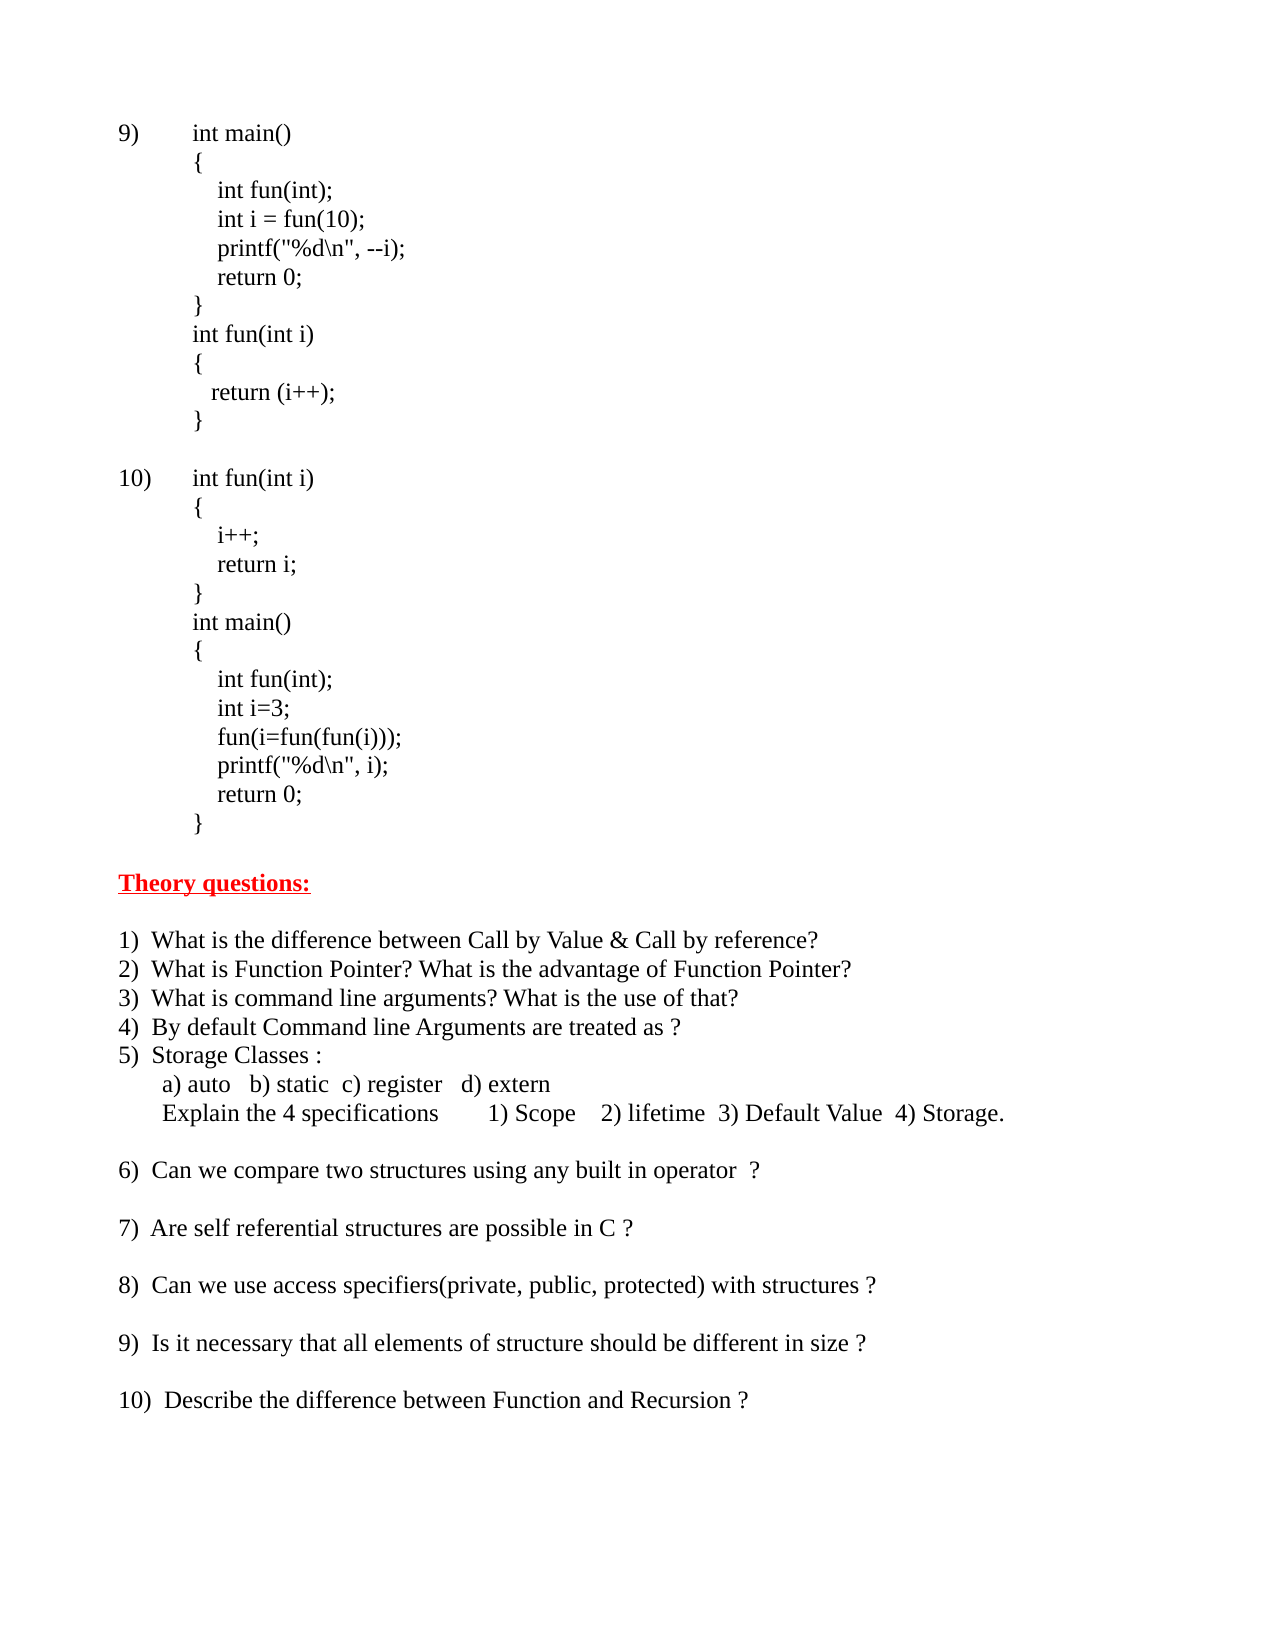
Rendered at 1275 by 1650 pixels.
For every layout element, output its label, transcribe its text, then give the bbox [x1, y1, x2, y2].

text { [118, 492, 1157, 521]
text i++; [118, 521, 1157, 549]
text 10) Describe the difference between Function and Recursion ? [118, 1386, 1157, 1414]
text { [118, 348, 1157, 377]
text 4) By default Command line Arguments are treated as ? [118, 1012, 1157, 1041]
text int fun(int); [118, 664, 1157, 693]
text int i=3; [118, 693, 1157, 722]
text 6) Can we compare two structures using any built in operator ? [118, 1156, 1157, 1184]
text return (i++); [118, 377, 1157, 406]
text 2) What is Function Pointer? What is the advantage of Function Pointer? [118, 954, 1157, 983]
text 10) int fun(int i) [118, 463, 1157, 492]
text int main() [118, 607, 1157, 636]
text } [118, 808, 1157, 837]
text printf("%d\n", --i); [118, 233, 1157, 262]
text fun(i=fun(fun(i))); [118, 722, 1157, 751]
text 7) Are self referential structures are possible in C ? [118, 1213, 1157, 1242]
text 1) What is the difference between Call by Value & Call by reference? [118, 926, 1157, 954]
text a) auto b) static c) register d) extern [118, 1069, 1157, 1098]
text Explain the 4 specifications 1) Scope 2) lifetime 3) Default Value 4) Storage. [118, 1098, 1157, 1127]
text 3) What is command line arguments? What is the use of that? [118, 983, 1157, 1012]
text } [118, 291, 1157, 319]
text 9) Is it necessary that all elements of structure should be different in size ? [118, 1328, 1157, 1357]
text int i = fun(10); [118, 204, 1157, 233]
text return 0; [118, 779, 1157, 808]
text int fun(int i) [118, 319, 1157, 348]
text { [118, 147, 1157, 176]
text 9) int main() [118, 118, 1157, 147]
text } [118, 578, 1157, 607]
text 5) Storage Classes : [118, 1041, 1157, 1069]
text 8) Can we use access specifiers(private, public, protected) with structures ? [118, 1271, 1157, 1299]
text return 0; [118, 262, 1157, 291]
text int fun(int); [118, 176, 1157, 204]
text { [118, 636, 1157, 664]
text return i; [118, 549, 1157, 578]
text } [118, 406, 1157, 434]
text printf("%d\n", i); [118, 751, 1157, 779]
text Theory questions: [118, 868, 1157, 897]
